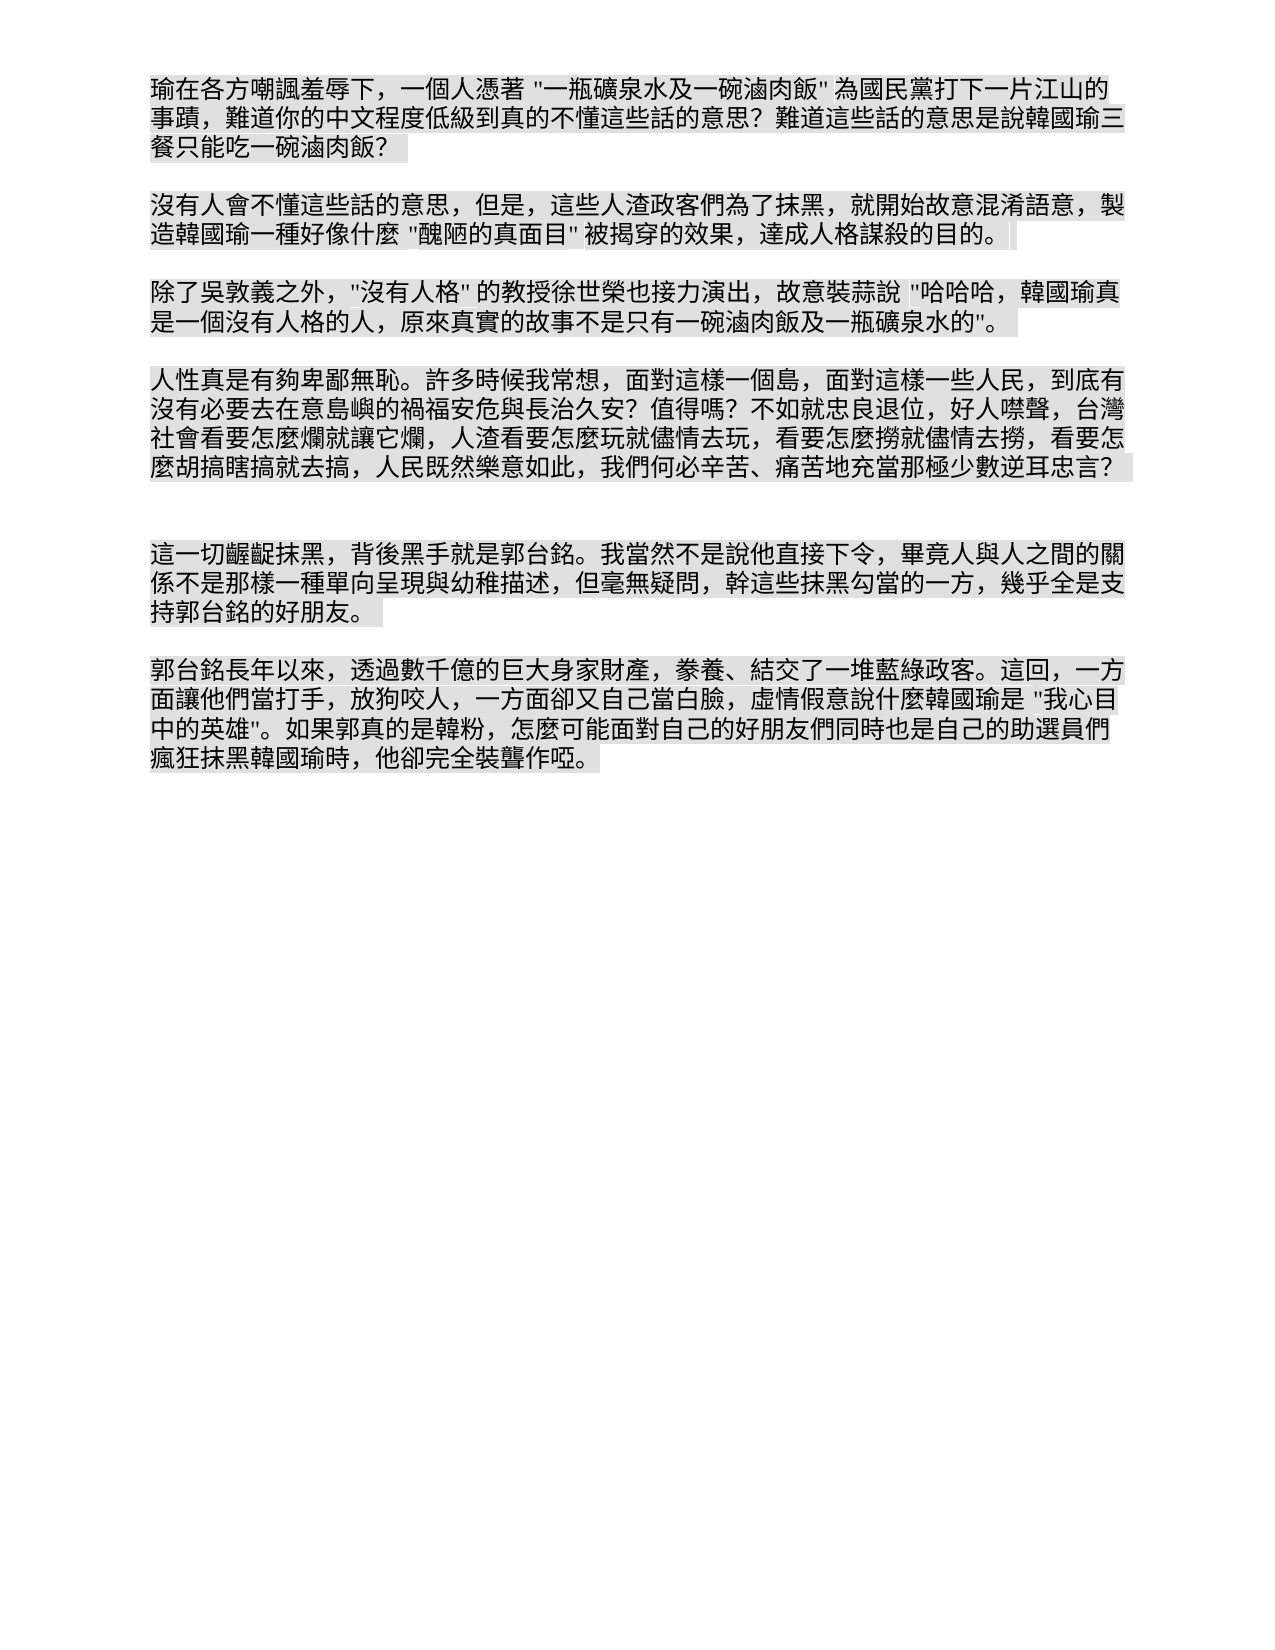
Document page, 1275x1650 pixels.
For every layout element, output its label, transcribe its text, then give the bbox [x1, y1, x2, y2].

text 卡韓政變(29)：背後黑手郭台銘 陳真 2019. 04. 28. 關於上述那些對於韓國瑜之抹黑手法的描述，除非你是小朋友，否則看得懂理應是必然的。如果有人說他看不懂，那他就是在裝蒜。其實如果他願意，那就請告訴我真實個人資料，我可以免費用同樣的手法示範在他身上，保證他馬上一秒鐘就懂了。 但是，懂得這樣一些陰暗的人性心機，其實也意味著我們都已成年，都已經不再赤子之心。 我很早就出社會，國中一年級下學期開始就天天挨餓，經常在學校餓昏，整整餓了兩年半，面黃肌瘦，每天僅能吃一餐，固定就是一碗泡麵或陽春麵充饑，沒有其它任何食物。大學更慘，於是，大一就開始拼命工作賺錢。不過， "社會化" 的進度卻一直很慢，對於陰暗人性的理解也一直到我大五籌組成立台灣兒童福利協進會時，才深深體會。 我原本以為那樣一種醜陋，應該就是人性之惡的底了，沒想到在英國發起反種族歧視運動 (Campaign Against Racial Discrimination) 竟惹惱了一堆台灣人之後才發現，原來過去黨外所經歷的那一切政治陰暗只不過是小菜一碟，待有了網路和網軍之後，才是主菜，而且深不見底。 剛剛一個人去吃麵，看到桌上擺著一份蘋果日報，看了心裏就有恨，人性實在太卑鄙。 我原本很樂意給蘋果寫稿，但是，幾年前 CIA 介入蘋果人事，一夕之間讓它由相對中立變成綠油油臭不可聞的爛蘋果，我便不願意再幫它寫稿。 蘋果今天以極其聳動的頭版頭條新聞寫著："韓國瑜改口承認收取企業獻金"，副標題寫著："選前一瓶礦泉水一碗滷肉飯，選後陷四千萬元風暴"。內文報導一些人渣政客及綠營打手的指控，故作正義狀地要韓 "出來講清楚到底拿了多少錢放到自己的口袋"。 你若是韓，面對這樣一種無中生有的抹黑，你澄清也不是，不澄清也不是，因為不管你怎麼回應，都一樣會落入抹黑的爭議圈套裡。 然後，無恥媒體們就會再來搞些 "民調"："請問你是否相信韓國瑜的清白？" 你用肚臍想也知道肯定會有許多人表示不相信。你想，綠營的支持者是什麼樣的一些人，他們沒有什麼信或不信，反正只要能打擊異己，就會一擁而上。 接著，蘋果又大張旗鼓地表示蘋果已經在 "追查"，"發現" 韓國瑜的帳目 "不透明"，怎麼個不透明呢？指控說他沒有公布 "文宣小物" 及 "看板廣告" 的金額。他媽的誰會一一公布這些細節？你見過嗎？瞎掰完這些之後，就給韓國瑜定罪了，說他 "承認" 收取獻金。這些人渣媒體真是X它媽的有夠無恥。 然後，柯文哲那個在當醫師時每個月固定收取廠商數十萬金錢當成私人管理的小金庫、金錢上並不乾淨的政客，樂不可支之餘，更是故意說 "韓國瑜絕對不只收取四千萬啦"。老賊吳敦義今天更是 "震怒"，"怒轟" 韓國瑜的 "一瓶礦泉水及一碗滷肉飯" 空手打天下的事蹟。吳敦義說："老實說嘛，選舉能自己吃滷肉飯，也同樣請別人吃滷肉飯嗎？登廣告也能用滷肉飯給他嗎？不可能嘛！" 這樣各位懂嗎？故意混淆語意，進行抹黑。當我們說一個人赤手空拳打下，當我們說韓國瑜在各方嘲諷羞辱下，一個人憑著 "一瓶礦泉水及一碗滷肉飯" 為國民黨打下一片江山的事蹟，難道你的中文程度低級到真的不懂這些話的意思？難道這些話的意思是說韓國瑜三餐只能吃一碗滷肉飯？ 沒有人會不懂這些話的意思，但是，這些人渣政客們為了抹黑，就開始故意混淆語意，製造韓國瑜一種好像什麼 "醜陋的真面目" 被揭穿的效果，達成人格謀殺的目的。 除了吳敦義之外，"沒有人格" 的教授徐世榮也接力演出，故意裝蒜說 "哈哈哈，韓國瑜真是一個沒有人格的人，原來真實的故事不是只有一碗滷肉飯及一瓶礦泉水的"。 人性真是有夠卑鄙無恥。許多時候我常想，面對這樣一個島，面對這樣一些人民，到底有沒有必要去在意島嶼的禍福安危與長治久安？值得嗎？不如就忠良退位，好人噤聲，台灣社會看要怎麼爛就讓它爛，人渣看要怎麼玩就儘情去玩，看要怎麼撈就儘情去撈，看要怎麼胡搞瞎搞就去搞，人民既然樂意如此，我們何必辛苦、痛苦地充當那極少數逆耳忠言？ 這一切齷齪抹黑，背後黑手就是郭台銘。我當然不是說他直接下令，畢竟人與人之間的關係不是那樣一種單向呈現與幼稚描述，但毫無疑問，幹這些抹黑勾當的一方，幾乎全是支持郭台銘的好朋友。 郭台銘長年以來，透過數千億的巨大身家財產，豢養、結交了一堆藍綠政客。這回，一方面讓他們當打手，放狗咬人，一方面卻又自己當白臉，虛情假意說什麼韓國瑜是 "我心目中的英雄"。如果郭真的是韓粉，怎麼可能面對自己的好朋友們同時也是自己的助選員們瘋狂抹黑韓國瑜時，他卻完全裝聾作啞。 [150, 75, 1125, 773]
